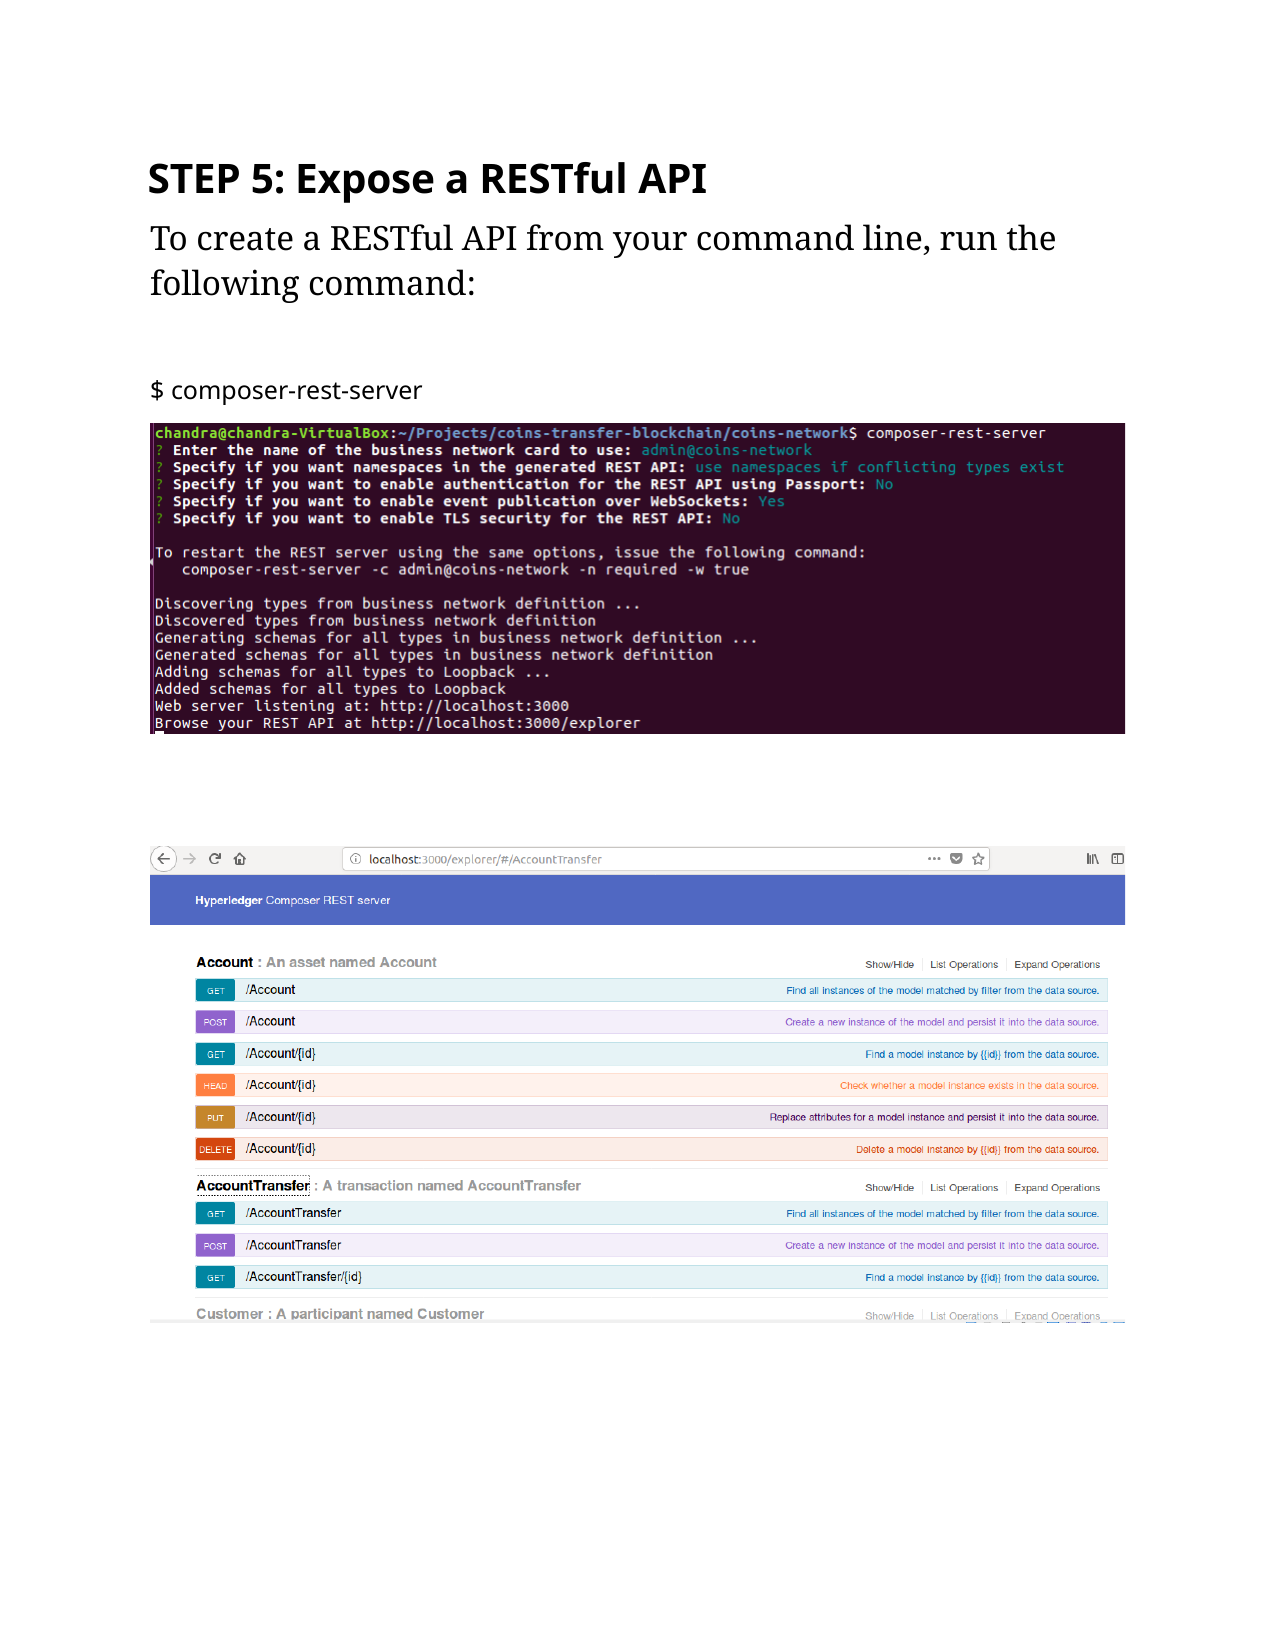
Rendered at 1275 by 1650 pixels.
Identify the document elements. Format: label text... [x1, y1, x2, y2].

text $ composer-rest-server [150, 373, 1125, 407]
picture [150, 423, 1125, 734]
text To create a RESTful API from your command line, run the following command: [150, 215, 1125, 306]
picture [150, 846, 1125, 1323]
subtitle STEP 5: Expose a RESTful API [147, 150, 1125, 205]
